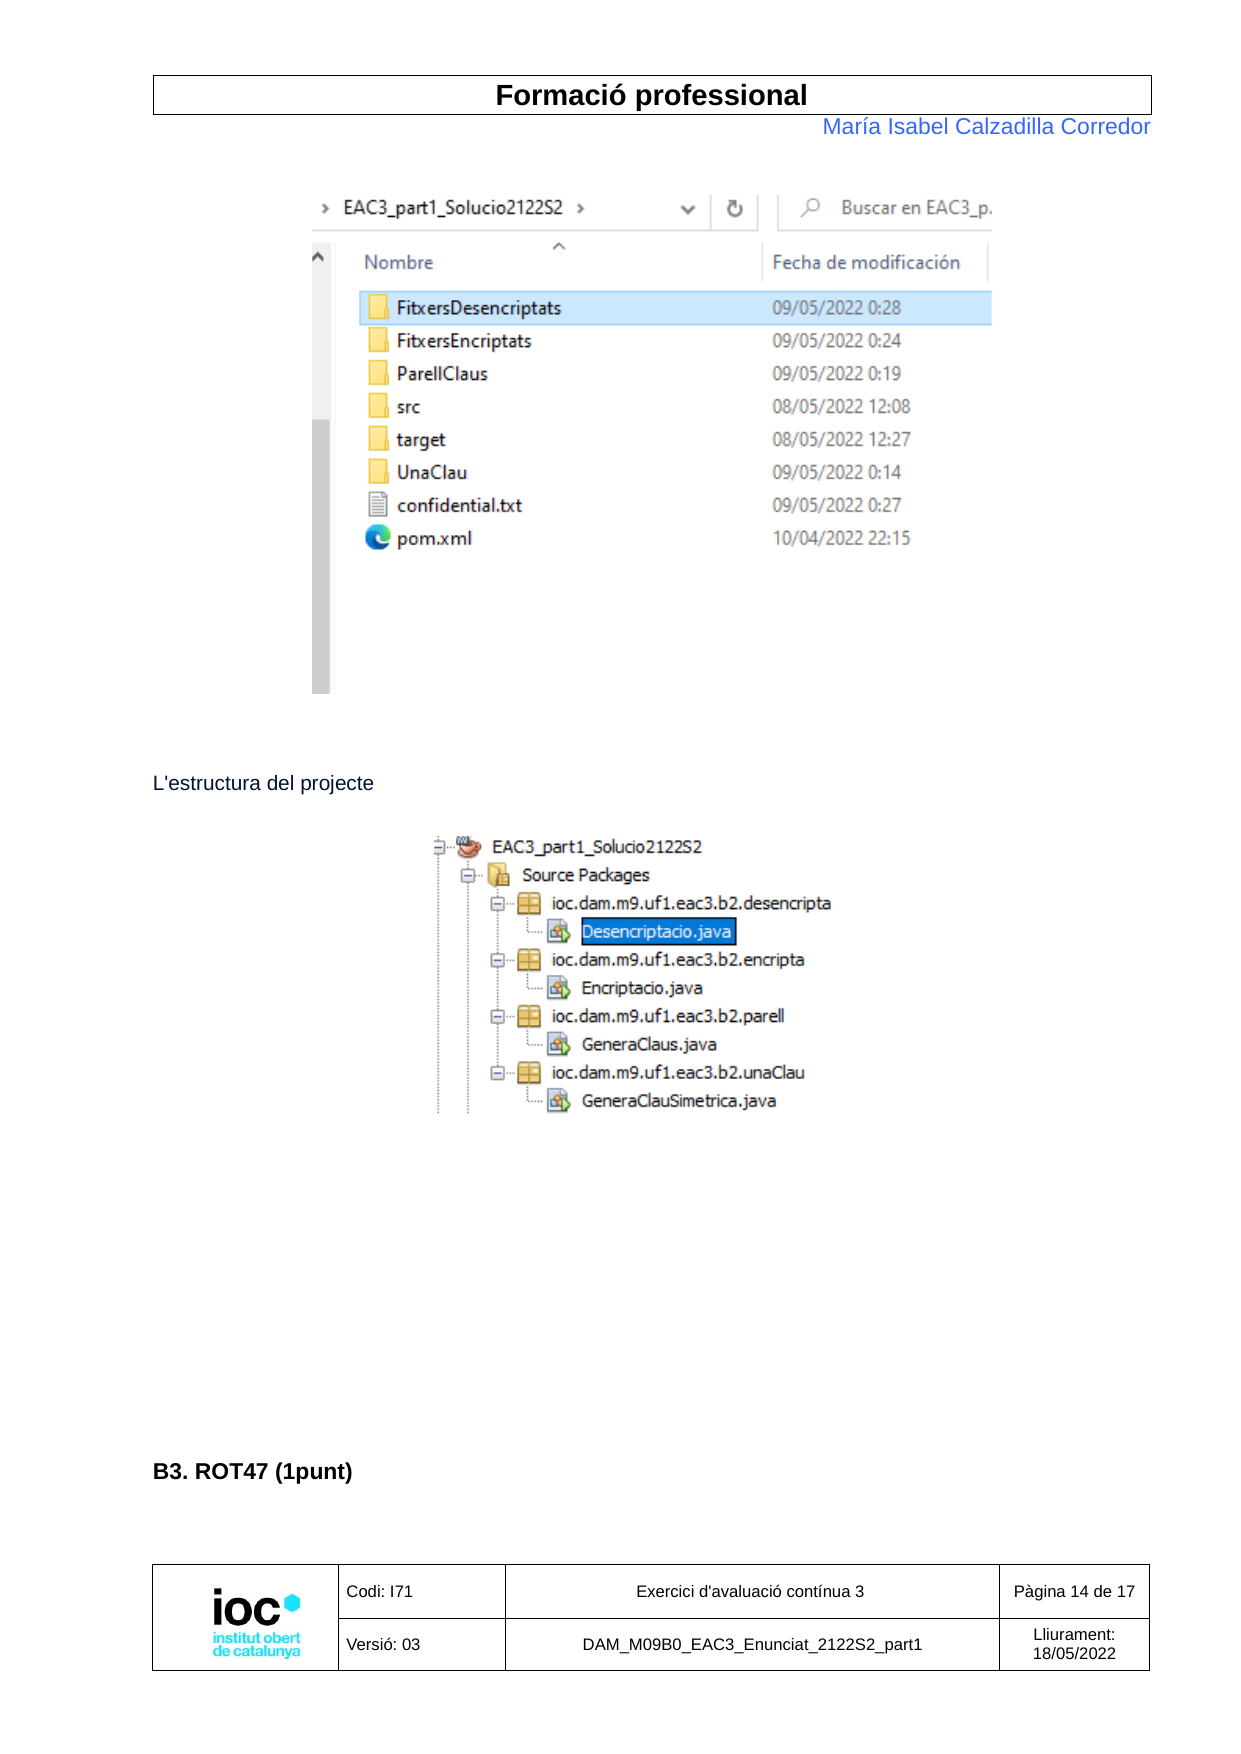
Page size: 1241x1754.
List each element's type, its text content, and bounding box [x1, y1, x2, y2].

text L'estructura del projecte [153, 771, 1151, 795]
picture [200, 1574, 314, 1670]
text B3. ROT47 (1punt) [153, 1458, 1151, 1484]
picture [312, 195, 992, 694]
picture [433, 836, 870, 1115]
